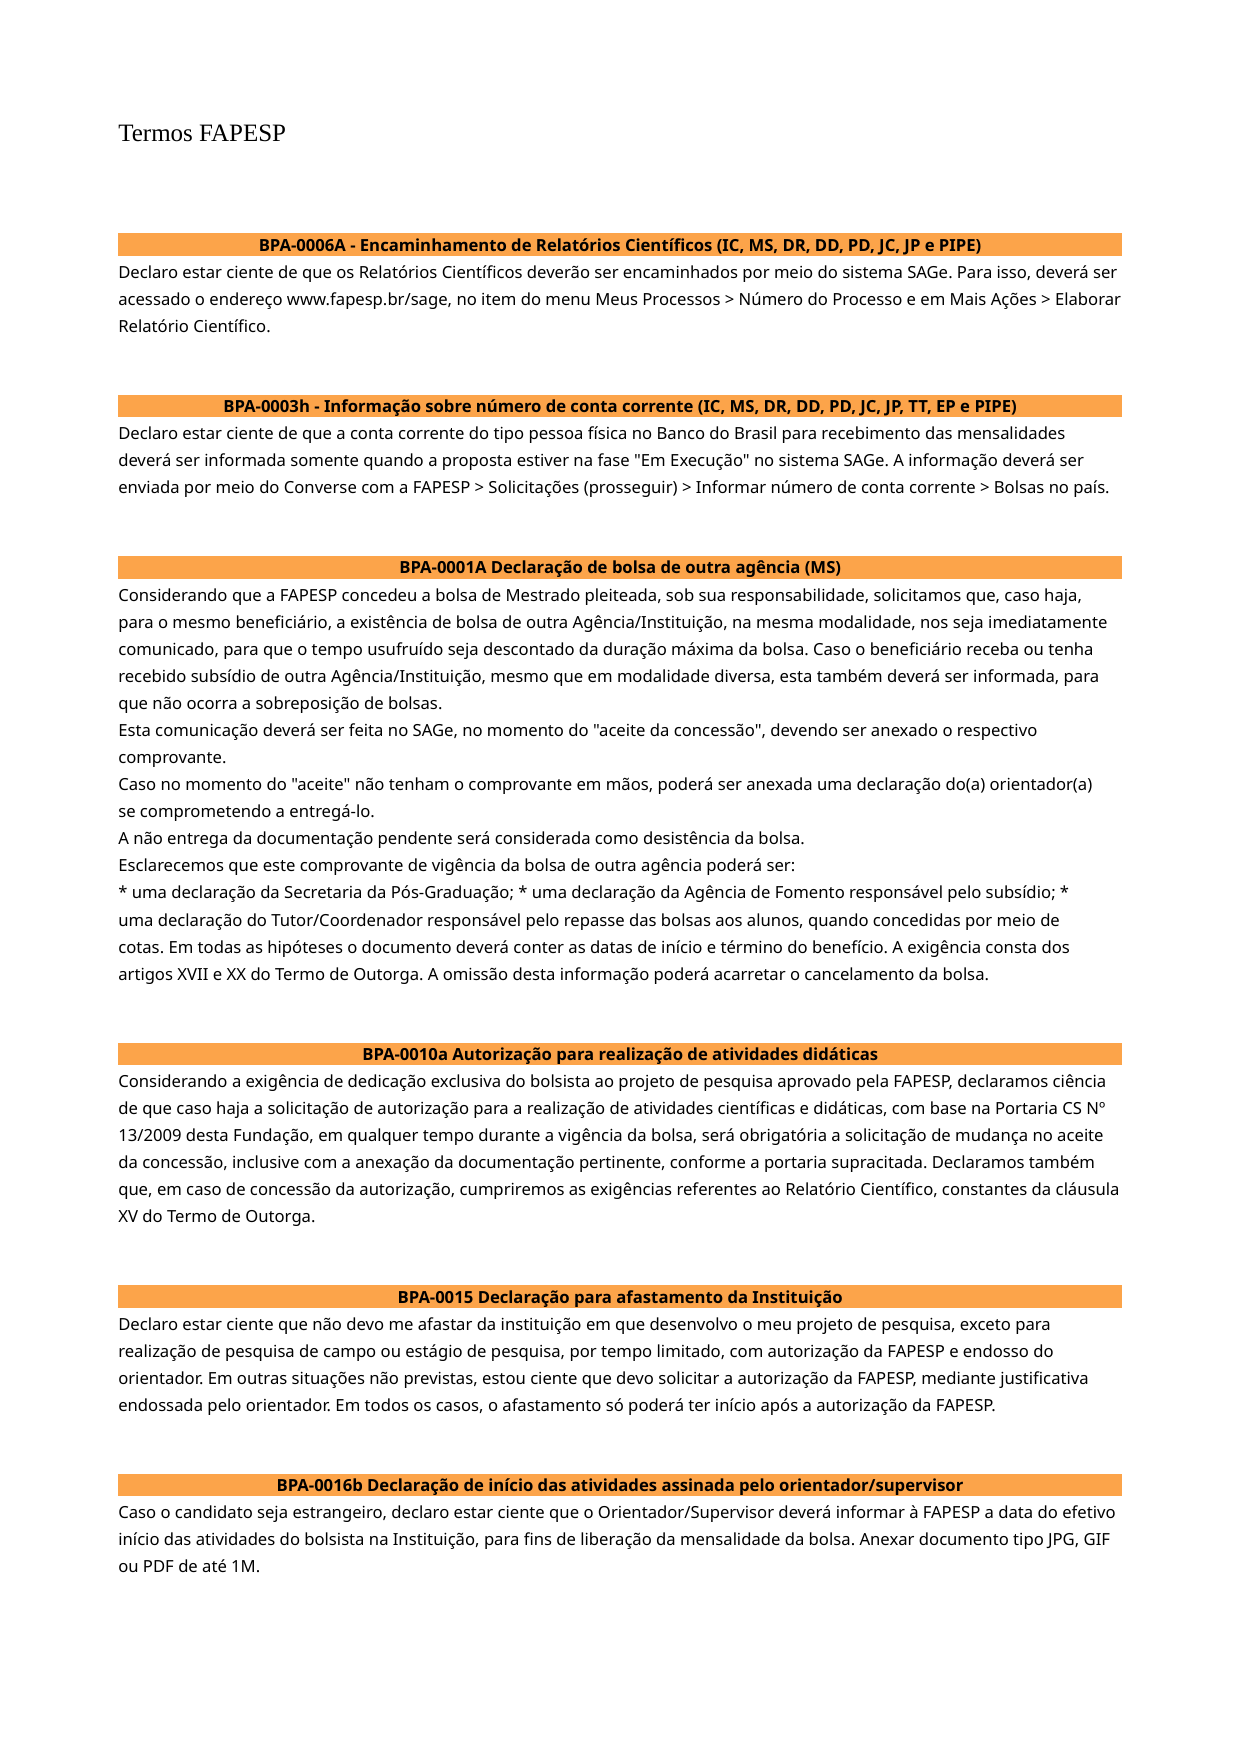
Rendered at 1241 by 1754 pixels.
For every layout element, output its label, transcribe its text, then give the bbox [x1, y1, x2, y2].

table_cell Considerando a exigência de dedicação exclusiva do bolsista ao projeto de pesquisa aprovado pela FAPESP, declaramos ciência de que caso haja a solicitação de autorização para a realização de atividades científicas e didáticas, com base na Portaria CS Nº 13/2009 desta Fundação, em qualquer tempo durante a vigência da bolsa, será obrigatória a solicitação de mudança no aceite da concessão, inclusive com a anexação da documentação pertinente, conforme a portaria supracitada. Declaramos também que, em caso de concessão da autorização, cumpriremos as exigências referentes ao Relatório Científico, constantes da cláusula XV do Termo de Outorga. [118, 1065, 1122, 1228]
table_cell Caso o candidato seja estrangeiro, declaro estar ciente que o Orientador/Supervisor deverá informar à FAPESP a data do efetivo início das atividades do bolsista na Instituição, para fins de liberação da mensalidade da bolsa. Anexar documento tipo JPG, GIF ou PDF de até 1M. [118, 1496, 1122, 1578]
table_cell Declaro estar ciente de que a conta corrente do tipo pessoa física no Banco do Brasil para recebimento das mensalidades deverá ser informada somente quando a proposta estiver na fase "Em Execução" no sistema SAGe. A informação deverá ser enviada por meio do Converse com a FAPESP > Solicitações (prosseguir) > Informar número de conta corrente > Bolsas no país. [118, 417, 1122, 498]
table_cell Considerando que a FAPESP concedeu a bolsa de Mestrado pleiteada, sob sua responsabilidade, solicitamos que, caso haja, para o mesmo beneficiário, a existência de bolsa de outra Agência/Instituição, na mesma modalidade, nos seja imediatamente comunicado, para que o tempo usufruído seja descontado da duração máxima da bolsa. Caso o beneficiário receba ou tenha recebido subsídio de outra Agência/Instituição, mesmo que em modalidade diversa, esta também deverá ser informada, para que não ocorra a sobreposição de bolsas. Esta comunicação deverá ser feita no SAGe, no momento do "aceite da concessão", devendo ser anexado o respectivo comprovante. Caso no momento do "aceite" não tenham o comprovante em mãos, poderá ser anexada uma declaração do(a) orientador(a) se comprometendo a entregá-lo. A não entrega da documentação pendente será considerada como desistência da bolsa. Esclarecemos que este comprovante de vigência da bolsa de outra agência poderá ser: * uma declaração da Secretaria da Pós-Graduação; * uma declaração da Agência de Fomento responsável pelo subsídio; * uma declaração do Tutor/Coordenador responsável pelo repasse das bolsas aos alunos, quando concedidas por meio de cotas. Em todas as hipóteses o documento deverá conter as datas de início e término do benefício. A exigência consta dos artigos XVII e XX do Termo de Outorga. A omissão desta informação poderá acarretar o cancelamento da bolsa. [118, 579, 1122, 985]
table_header BPA-0003h - Informação sobre número de conta corrente (IC, MS, DR, DD, PD, JC, JP, TT, EP e PIPE) [118, 395, 1122, 417]
text Termos FAPESP [118, 118, 1122, 147]
table_header BPA-0016b Declaração de início das atividades assinada pelo orientador/supervisor [118, 1474, 1122, 1496]
table_header BPA-0015 Declaração para afastamento da Instituição [118, 1285, 1122, 1308]
table_header BPA-0001A Declaração de bolsa de outra agência (MS) [118, 556, 1122, 579]
table_header BPA-0010a Autorização para realização de atividades didáticas [118, 1043, 1122, 1065]
table_header BPA-0006A - Encaminhamento de Relatórios Científicos (IC, MS, DR, DD, PD, JC, JP e PIPE) [118, 233, 1122, 256]
table_cell Declaro estar ciente que não devo me afastar da instituição em que desenvolvo o meu projeto de pesquisa, exceto para realização de pesquisa de campo ou estágio de pesquisa, por tempo limitado, com autorização da FAPESP e endosso do orientador. Em outras situações não previstas, estou ciente que devo solicitar a autorização da FAPESP, mediante justificativa endossada pelo orientador. Em todos os casos, o afastamento só poderá ter início após a autorização da FAPESP. [118, 1308, 1122, 1416]
table_cell Declaro estar ciente de que os Relatórios Científicos deverão ser encaminhados por meio do sistema SAGe. Para isso, deverá ser acessado o endereço www.fapesp.br/sage, no item do menu Meus Processos > Número do Processo e em Mais Ações > Elaborar Relatório Científico. [118, 256, 1122, 337]
